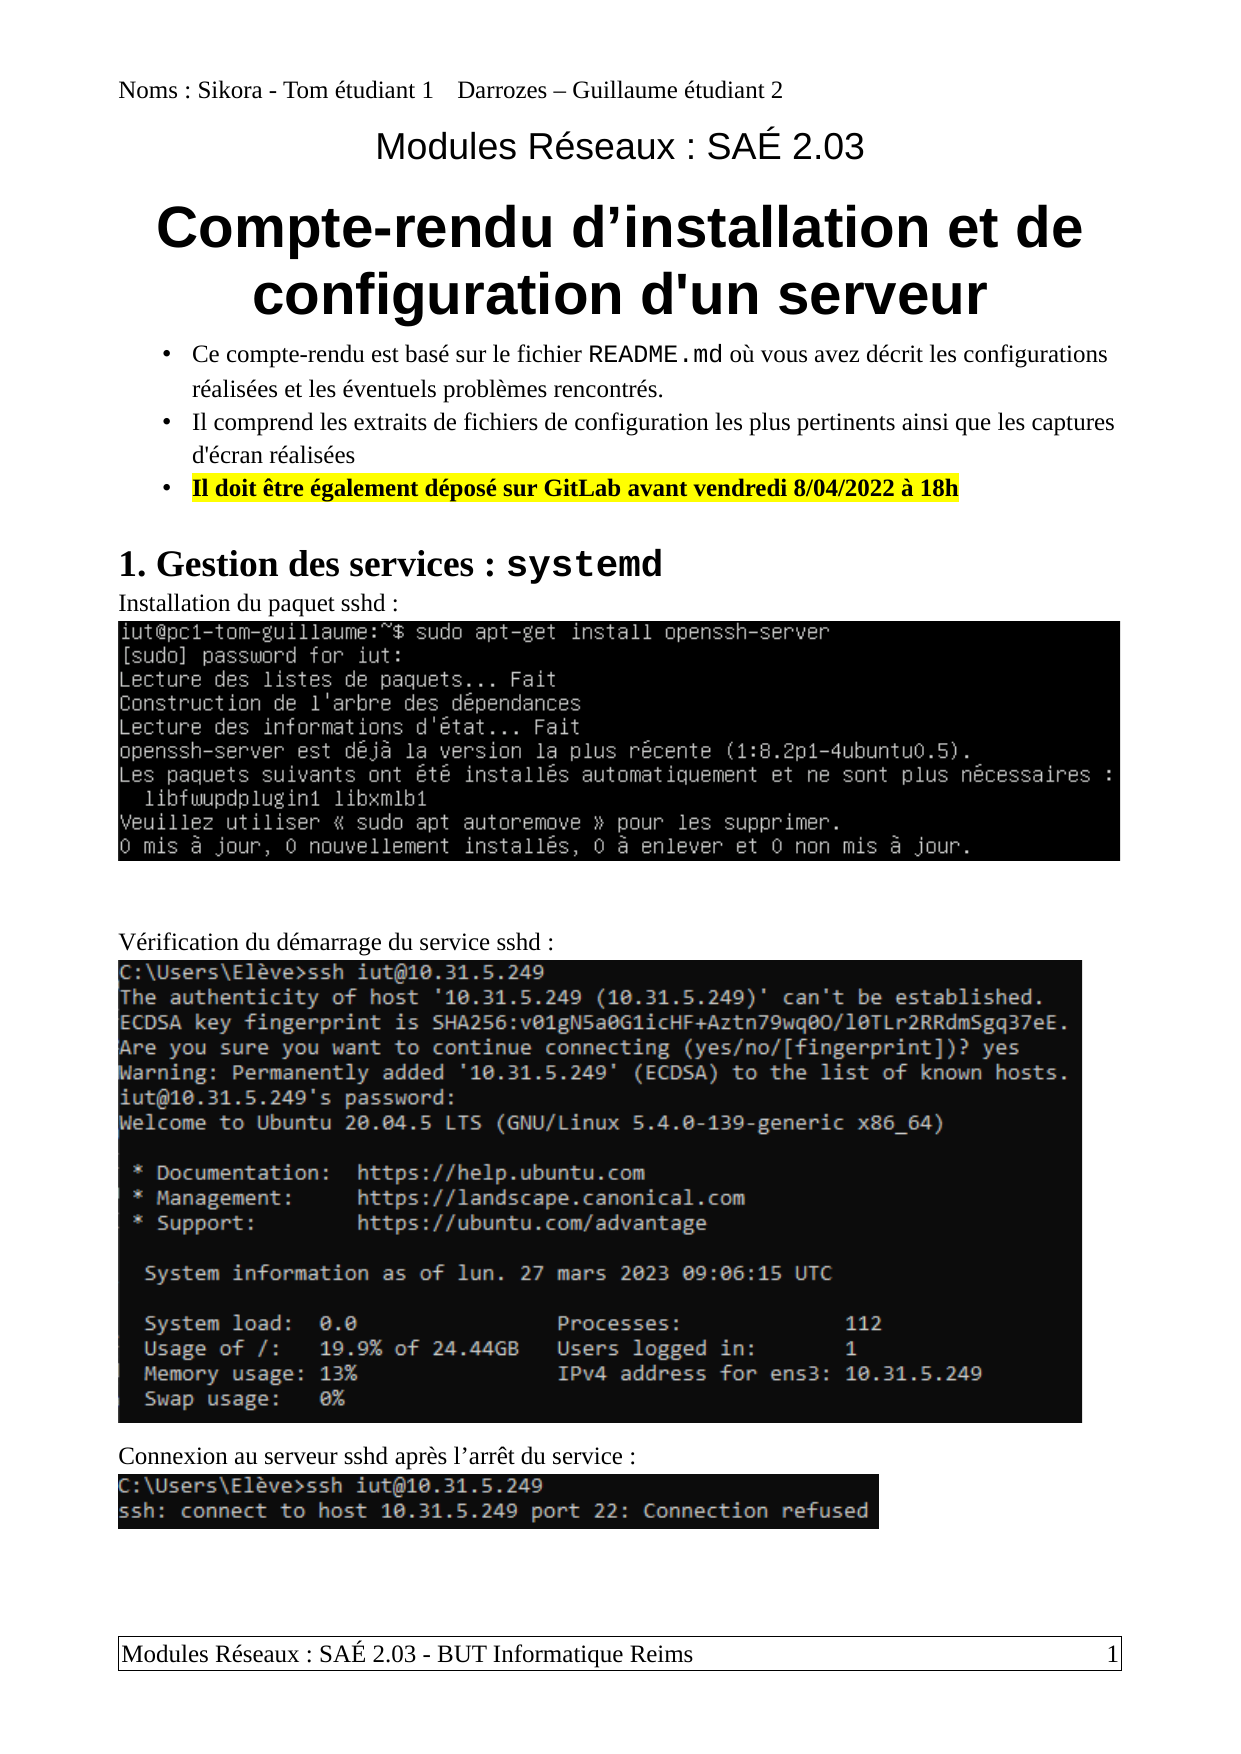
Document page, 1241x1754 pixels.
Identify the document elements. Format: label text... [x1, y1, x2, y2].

list Ce compte-rendu est basé sur le fichier README.md où vous avez décrit les configurations réalisées et les éventuels problèmes rencontrés. [162, 339, 1122, 403]
subtitle 1. Gestion des services : systemd [118, 542, 1122, 588]
text Vérification du démarrage du service sshd : [118, 927, 1122, 1422]
text Connexion au serveur sshd après l’arrêt du service : [118, 1441, 1122, 1529]
text Compte-rendu d’installation et de configuration d'un serveur [118, 192, 1122, 327]
list Il doit être également déposé sur GitLab avant vendredi 8/04/2022 à 18h [162, 473, 1122, 502]
text Installation du paquet sshd : [118, 588, 1122, 860]
text Modules Réseaux : SAÉ 2.03 [118, 124, 1122, 167]
list Il comprend les extraits de fichiers de configuration les plus pertinents ainsi que les captures d'écran réalisées [162, 407, 1122, 469]
